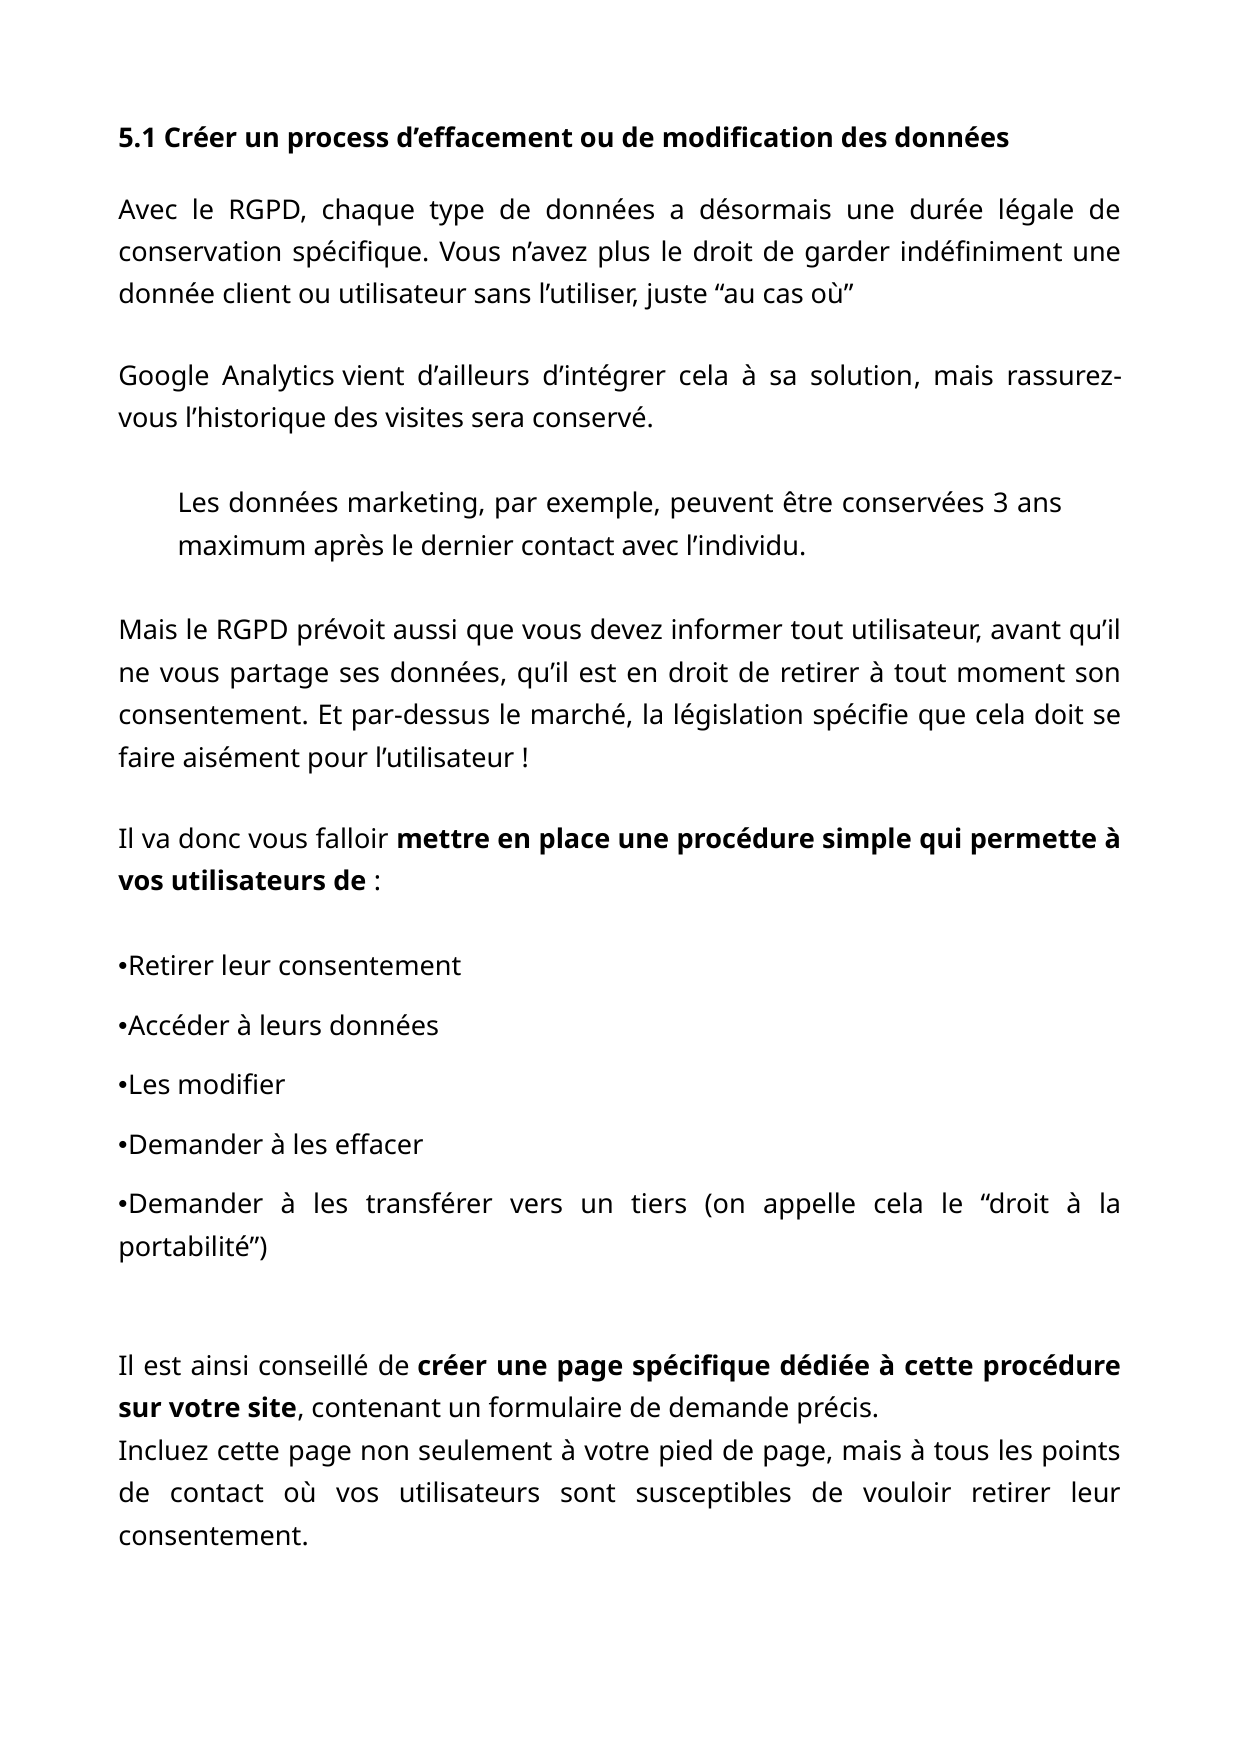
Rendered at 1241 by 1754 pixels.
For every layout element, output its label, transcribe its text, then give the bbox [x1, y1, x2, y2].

text Les données marketing, par exemple, peuvent être conservées 3 ans maximum après le dernier contact avec l’individu. [177, 484, 1063, 563]
text Il est ainsi conseillé de créer une page spécifique dédiée à cette procédure sur votre site, contenant un formulaire de demande précis. [118, 1347, 1122, 1426]
list Retirer leur consentement [118, 947, 1122, 983]
text Mais le RGPD prévoit aussi que vous devez informer tout utilisateur, avant qu’il ne vous partage ses données, qu’il est en droit de retirer à tout moment son consentement. Et par-dessus le marché, la législation spécifie que cela doit se faire aisément pour l’utilisateur ! [118, 611, 1122, 775]
list Demander à les effacer [118, 1125, 1122, 1162]
list Demander à les transférer vers un tiers (on appelle cela le “droit à la portabilité”) [118, 1185, 1122, 1264]
text Il va donc vous falloir mettre en place une procédure simple qui permette à vos utilisateurs de : [118, 819, 1122, 899]
text Avec le RGPD, chaque type de données a désormais une durée légale de conservation spécifique. Vous n’avez plus le droit de garder indéfiniment une donnée client ou utilisateur sans l’utiliser, juste “au cas où” [118, 190, 1122, 312]
text Google Analytics vient d’ailleurs d’intégrer cela à sa solution, mais rassurez-vous l’historique des visites sera conservé. [118, 356, 1122, 436]
subtitle 5.1 Créer un process d’effacement ou de modification des données [118, 118, 1122, 155]
list Les modifier [118, 1066, 1122, 1103]
text Incluez cette page non seulement à votre pied de page, mais à tous les points de contact où vos utilisateurs sont susceptibles de vouloir retirer leur consentement. [118, 1431, 1122, 1553]
list Accéder à leurs données [118, 1006, 1122, 1043]
